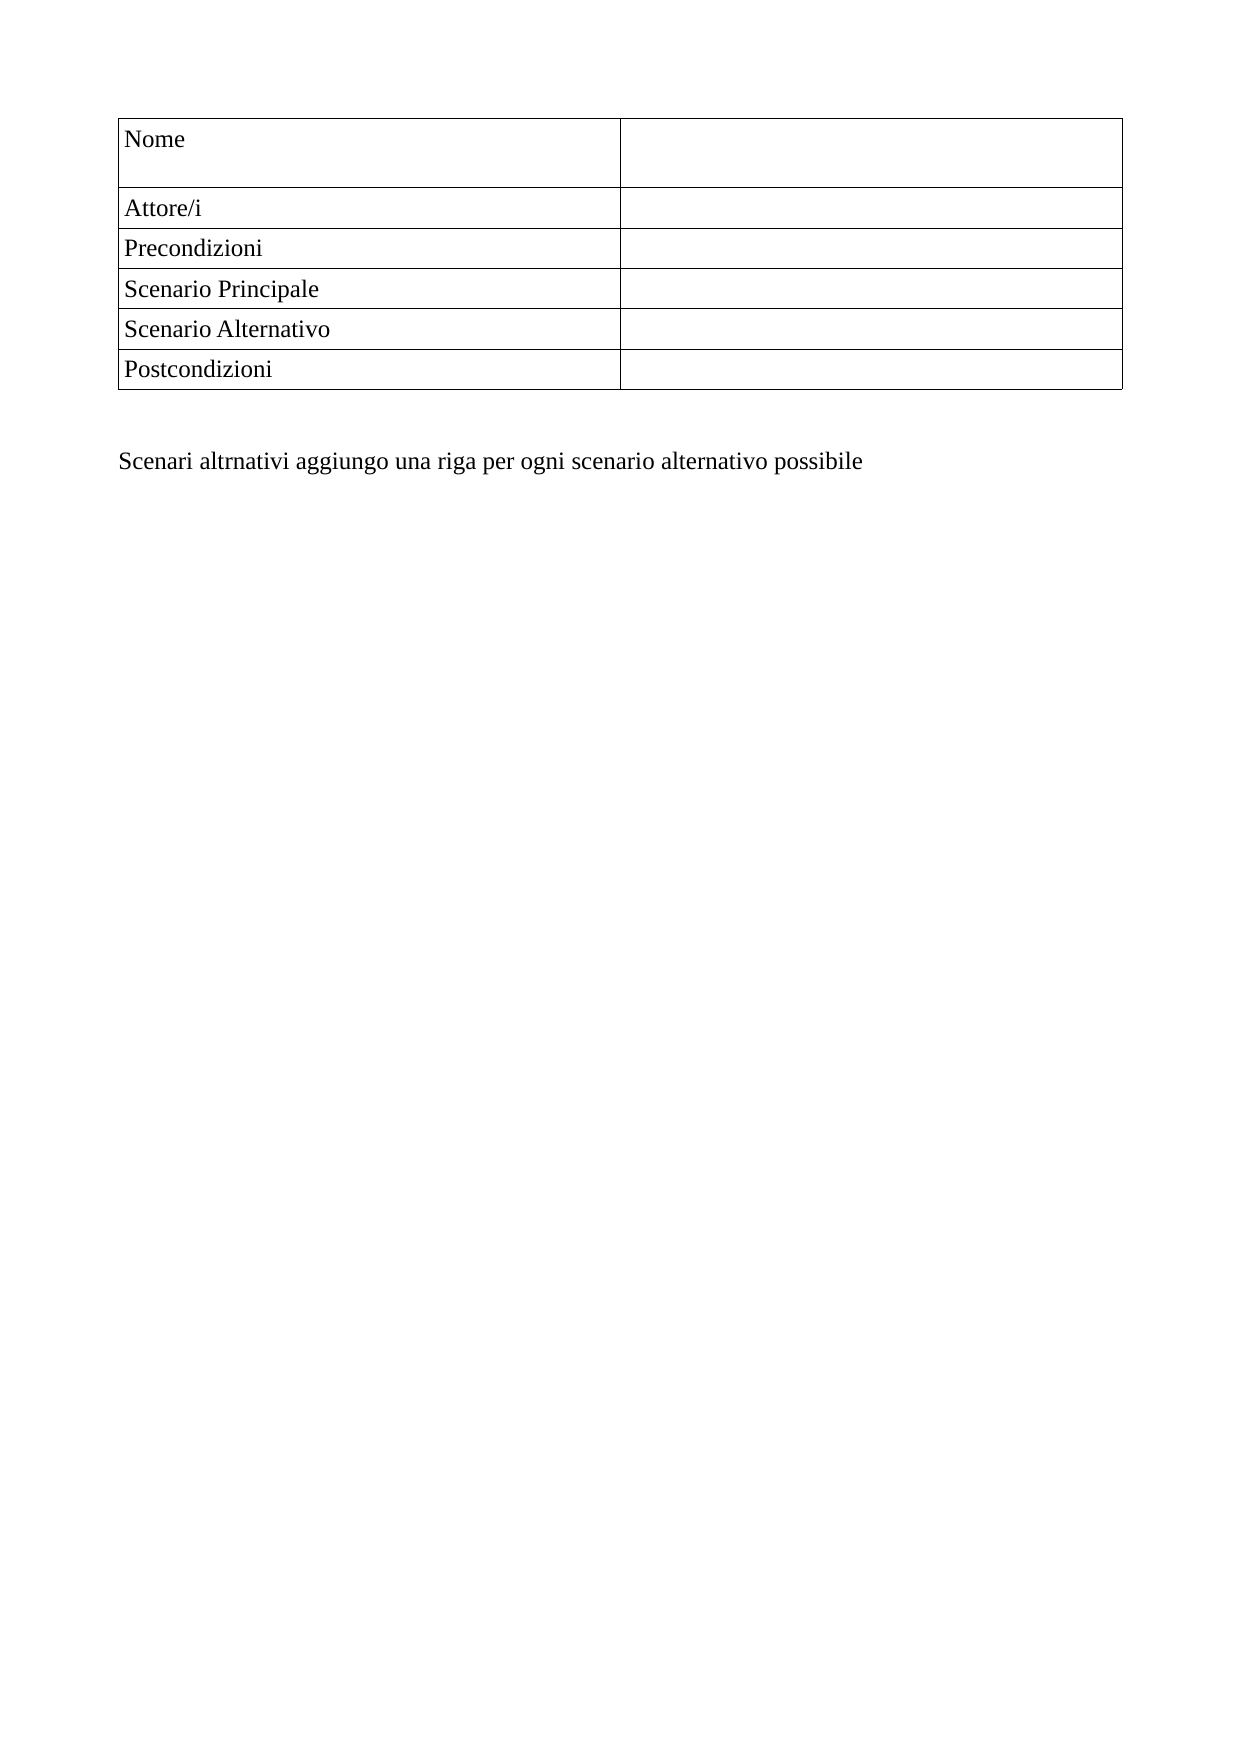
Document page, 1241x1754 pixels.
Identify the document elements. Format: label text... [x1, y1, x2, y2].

table_cell Precondizioni [119, 229, 620, 268]
table_cell [621, 229, 1122, 268]
table_cell [621, 188, 1122, 227]
table_header Nome [119, 119, 620, 187]
table_cell Scenario Principale [119, 269, 620, 308]
text Scenari altrnativi aggiungo una riga per ogni scenario alternativo possibile [118, 446, 1122, 475]
table_cell [621, 350, 1122, 389]
table_cell Attore/i [119, 188, 620, 227]
table_cell [621, 309, 1122, 348]
table_header [621, 119, 1122, 187]
table_cell Postcondizioni [119, 350, 620, 389]
table_cell [621, 269, 1122, 308]
table_cell Scenario Alternativo [119, 309, 620, 348]
